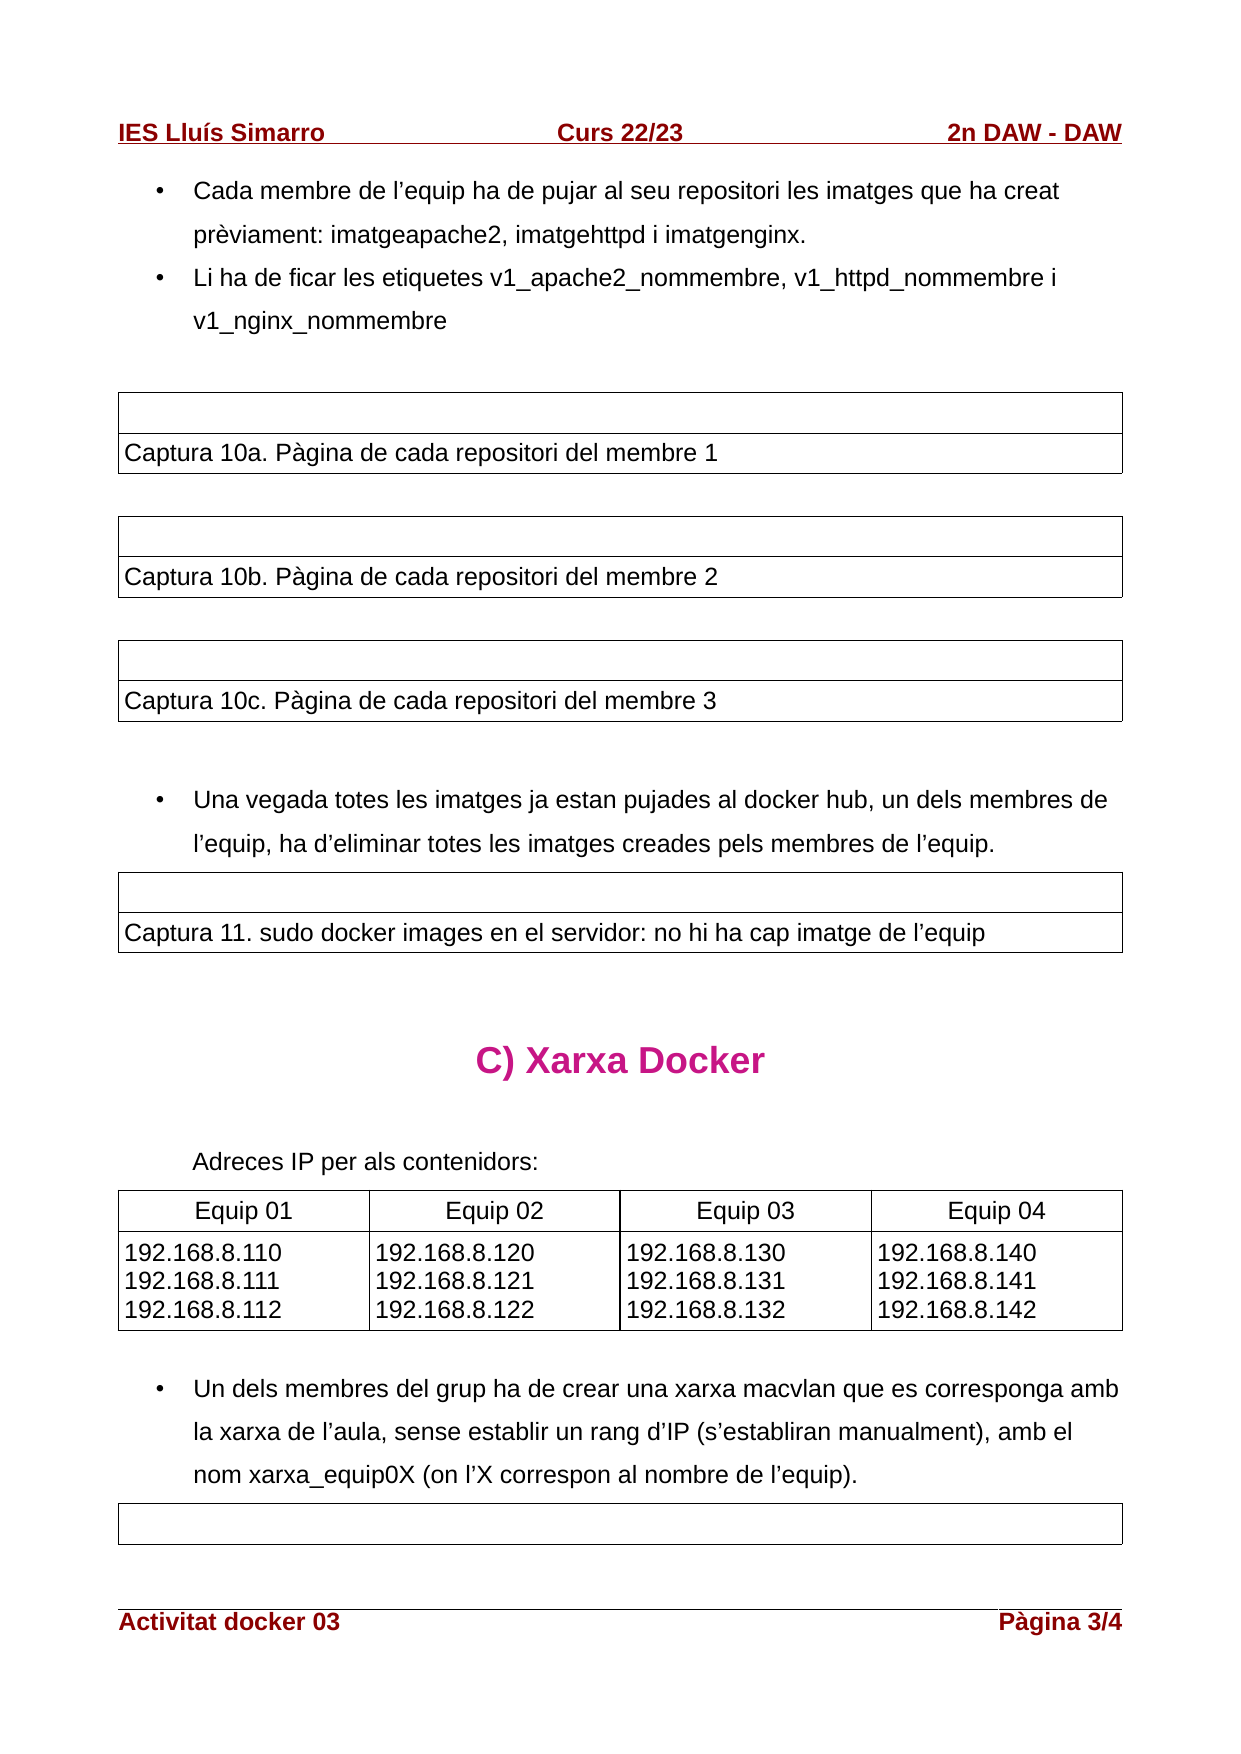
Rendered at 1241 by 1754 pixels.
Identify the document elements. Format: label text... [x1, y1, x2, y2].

table_header Equip 01 [119, 1191, 369, 1231]
text C) Xarxa Docker [118, 1039, 1122, 1082]
table_header Equip 03 [621, 1191, 871, 1231]
table_header [119, 873, 1122, 912]
table_cell 192.168.8.130 192.168.8.131 192.168.8.132 [621, 1232, 871, 1329]
table_cell 192.168.8.110 192.168.8.111 192.168.8.112 [119, 1232, 369, 1329]
list Cada membre de l’equip ha de pujar al seu repositori les imatges que ha creat prèviament: imatgeapache2, imatgehttpd i imatgenginx. [156, 176, 1122, 248]
table_header Equip 04 [872, 1191, 1122, 1231]
list Li ha de ficar les etiquetes v1_apache2_nommembre, v1_httpd_nommembre i v1_nginx_nommembre [156, 263, 1122, 335]
table_header [119, 1504, 1122, 1543]
table_cell Captura 10b. Pàgina de cada repositori del membre 2 [119, 557, 1122, 597]
table_header [119, 393, 1122, 432]
table_header [119, 517, 1122, 556]
table_cell 192.168.8.120 192.168.8.121 192.168.8.122 [370, 1232, 619, 1329]
list Una vegada totes les imatges ja estan pujades al docker hub, un dels membres de l’equip, ha d’eliminar totes les imatges creades pels membres de l’equip. [156, 785, 1122, 857]
text Adreces IP per als contenidors: [118, 1146, 1122, 1175]
table_cell Captura 11. sudo docker images en el servidor: no hi ha cap imatge de l’equip [119, 913, 1122, 952]
table_cell Captura 10a. Pàgina de cada repositori del membre 1 [119, 434, 1122, 473]
table_header Equip 02 [370, 1191, 619, 1231]
table_header [119, 641, 1122, 680]
list Un dels membres del grup ha de crear una xarxa macvlan que es corresponga amb la xarxa de l’aula, sense establir un rang d’IP (s’establiran manualment), amb el nom xarxa_equip0X (on l’X correspon al nombre de l’equip). [156, 1374, 1122, 1489]
table_cell 192.168.8.140 192.168.8.141 192.168.8.142 [872, 1232, 1122, 1329]
table_cell Captura 10c. Pàgina de cada repositori del membre 3 [119, 681, 1122, 721]
